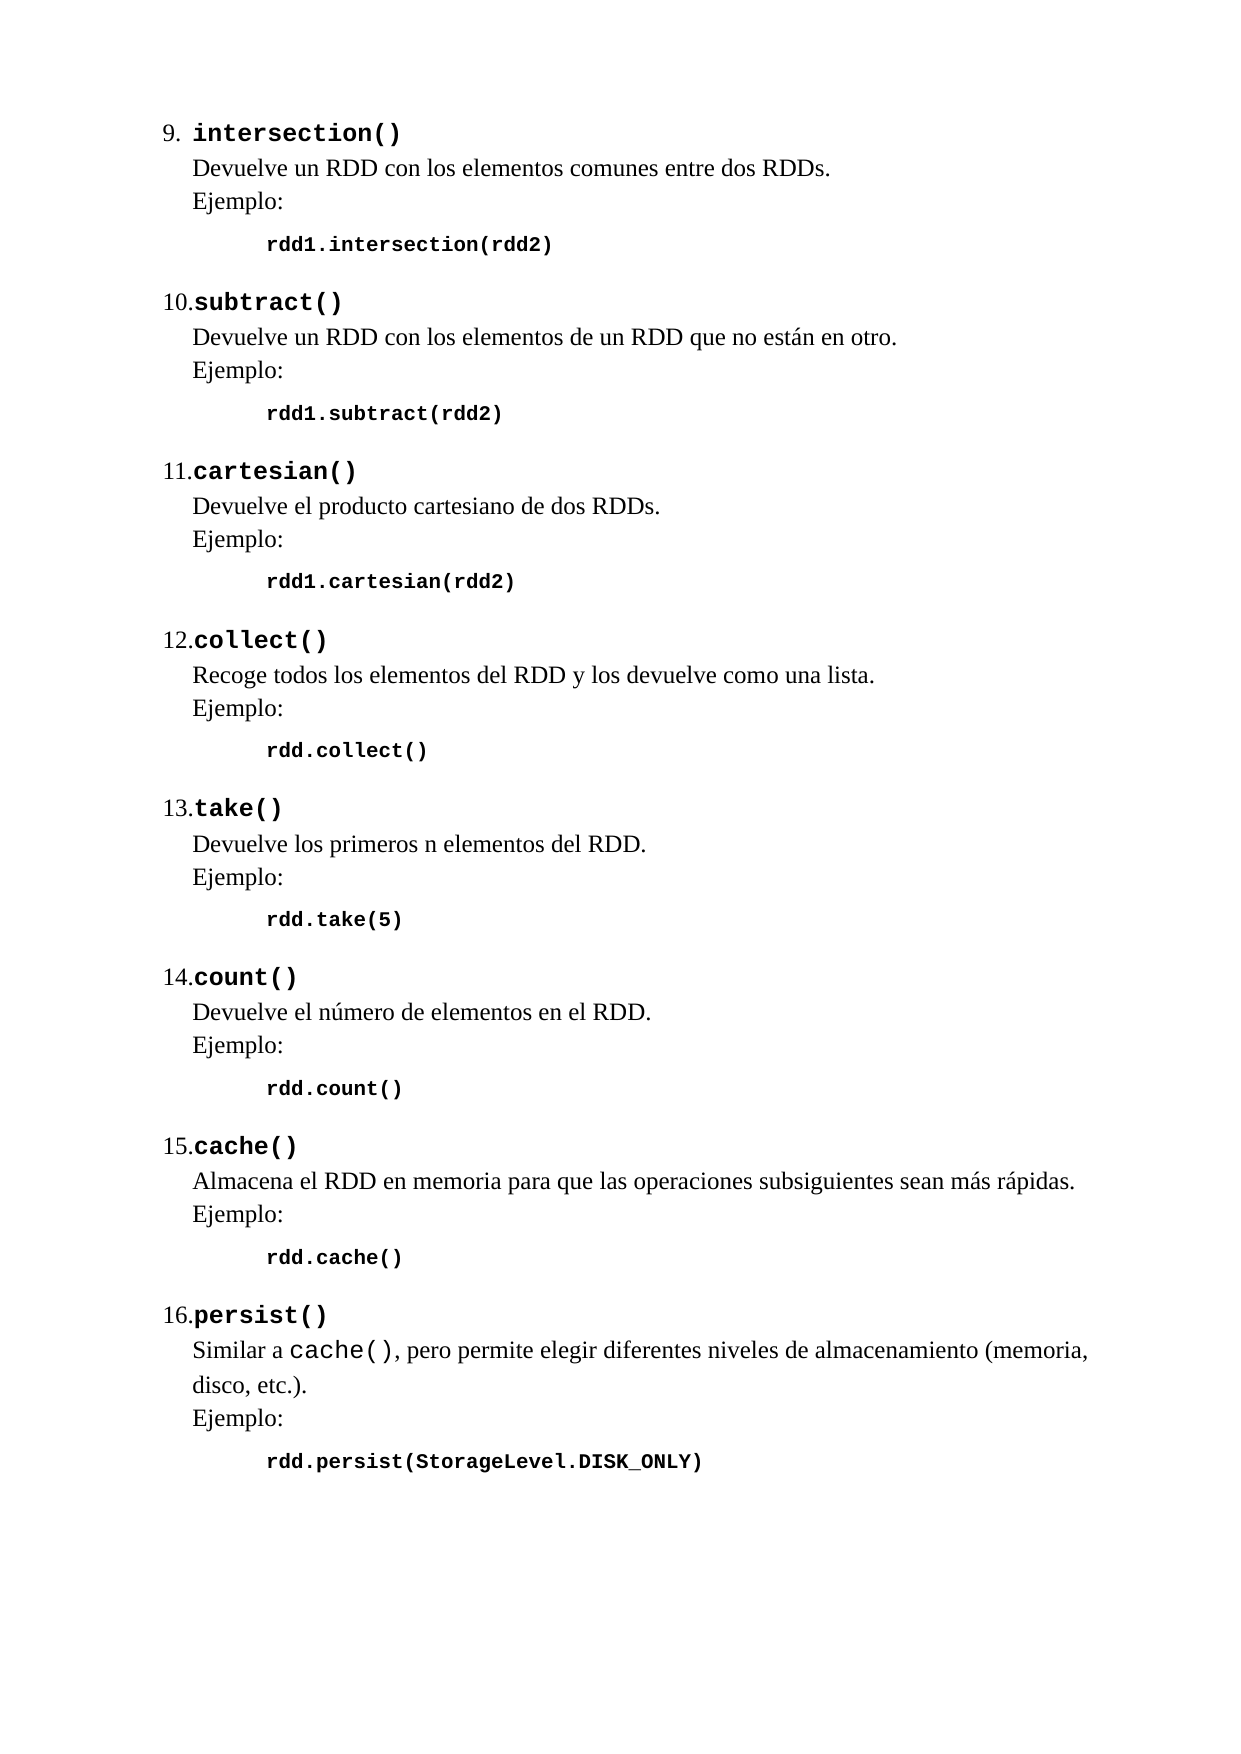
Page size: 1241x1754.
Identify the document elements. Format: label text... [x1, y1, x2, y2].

list intersection() Devuelve un RDD con los elementos comunes entre dos RDDs. Ejemplo: [162, 118, 1122, 215]
text rdd1.cartesian(rdd2) [118, 572, 1122, 595]
text rdd.persist(StorageLevel.DISK_ONLY) [118, 1451, 1122, 1474]
text rdd.take(5) [118, 909, 1122, 933]
list persist() Similar a cache(), pero permite elegir diferentes niveles de almacenamiento (memoria, disco, etc.). Ejemplo: [162, 1300, 1122, 1432]
list take() Devuelve los primeros n elementos del RDD. Ejemplo: [162, 793, 1122, 890]
text rdd.cache() [118, 1247, 1122, 1271]
list collect() Recoge todos los elementos del RDD y los devuelve como una lista. Ejemplo: [162, 625, 1122, 722]
list count() Devuelve el número de elementos en el RDD. Ejemplo: [162, 962, 1122, 1059]
list cache() Almacena el RDD en memoria para que las operaciones subsiguientes sean más rápidas. Ejemplo: [162, 1131, 1122, 1228]
list subtract() Devuelve un RDD con los elementos de un RDD que no están en otro. Ejemplo: [162, 287, 1122, 384]
text rdd.collect() [118, 740, 1122, 764]
text rdd1.subtract(rdd2) [118, 403, 1122, 426]
list cartesian() Devuelve el producto cartesiano de dos RDDs. Ejemplo: [162, 456, 1122, 553]
list rdd1.intersection(rdd2) [236, 234, 1122, 257]
text rdd.count() [118, 1078, 1122, 1102]
